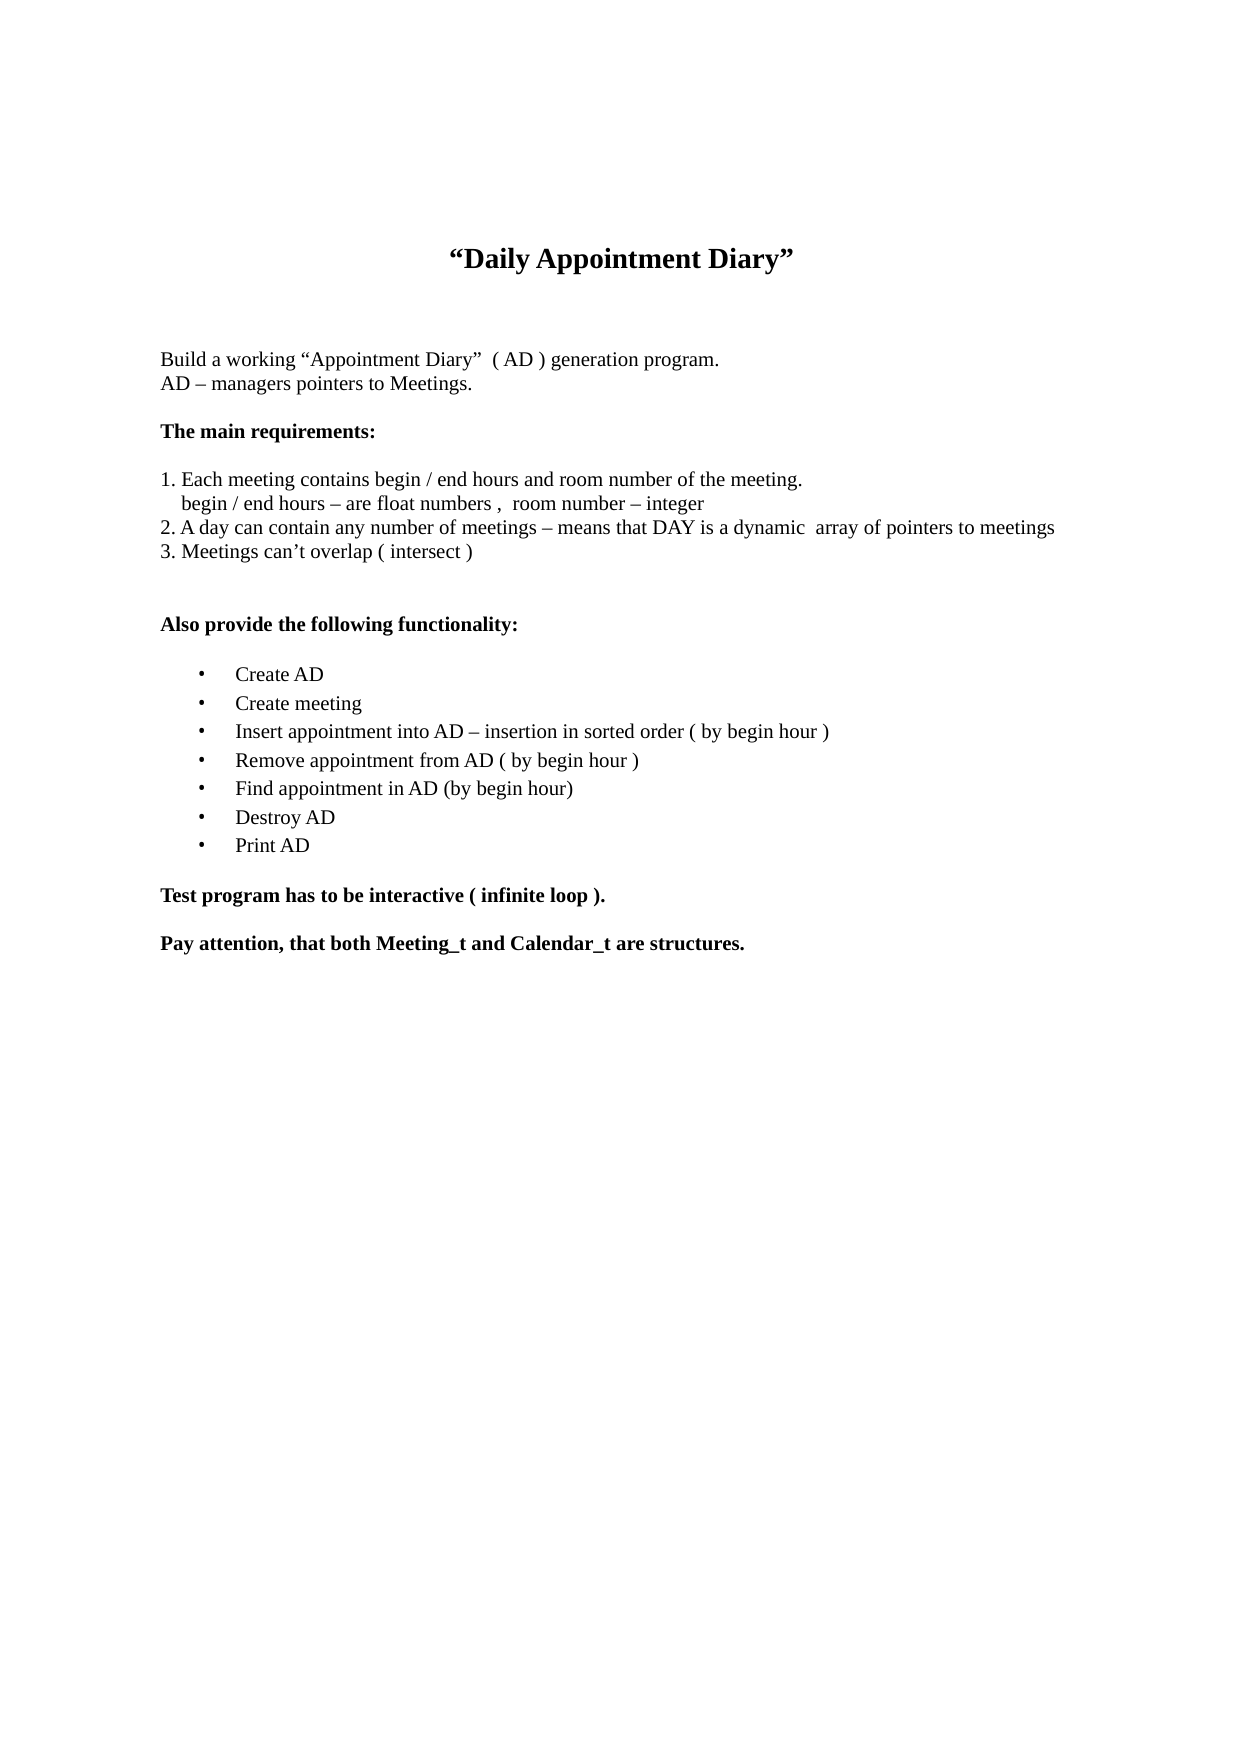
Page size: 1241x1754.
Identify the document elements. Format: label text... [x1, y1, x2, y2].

text The main requirements: [160, 419, 1082, 443]
text begin / end hours – are float numbers , room number – integer [160, 491, 1082, 515]
list Destroy AD [198, 802, 1082, 830]
text Pay attention, that both Meeting_t and Calendar_t are structures. [160, 931, 1082, 955]
text AD – managers pointers to Meetings. [160, 371, 1082, 395]
list Create meeting [198, 688, 1082, 716]
list Create AD [198, 659, 1082, 688]
list Insert appointment into AD – insertion in sorted order ( by begin hour ) [198, 716, 1082, 745]
list Remove appointment from AD ( by begin hour ) [198, 745, 1082, 773]
text 2. A day can contain any number of meetings – means that DAY is a dynamic array of pointers to meetings [160, 515, 1082, 539]
text Test program has to be interactive ( infinite loop ). [160, 883, 1082, 907]
list Print AD [198, 830, 1082, 859]
text “Daily Appointment Diary” [160, 241, 1082, 274]
list Find appointment in AD (by begin hour) [198, 773, 1082, 802]
text Build a working “Appointment Diary” ( AD ) generation program. [160, 347, 1082, 371]
text 1. Each meeting contains begin / end hours and room number of the meeting. [160, 467, 1082, 491]
text Also provide the following functionality: [160, 611, 1082, 636]
text 3. Meetings can’t overlap ( intersect ) [160, 539, 1082, 563]
